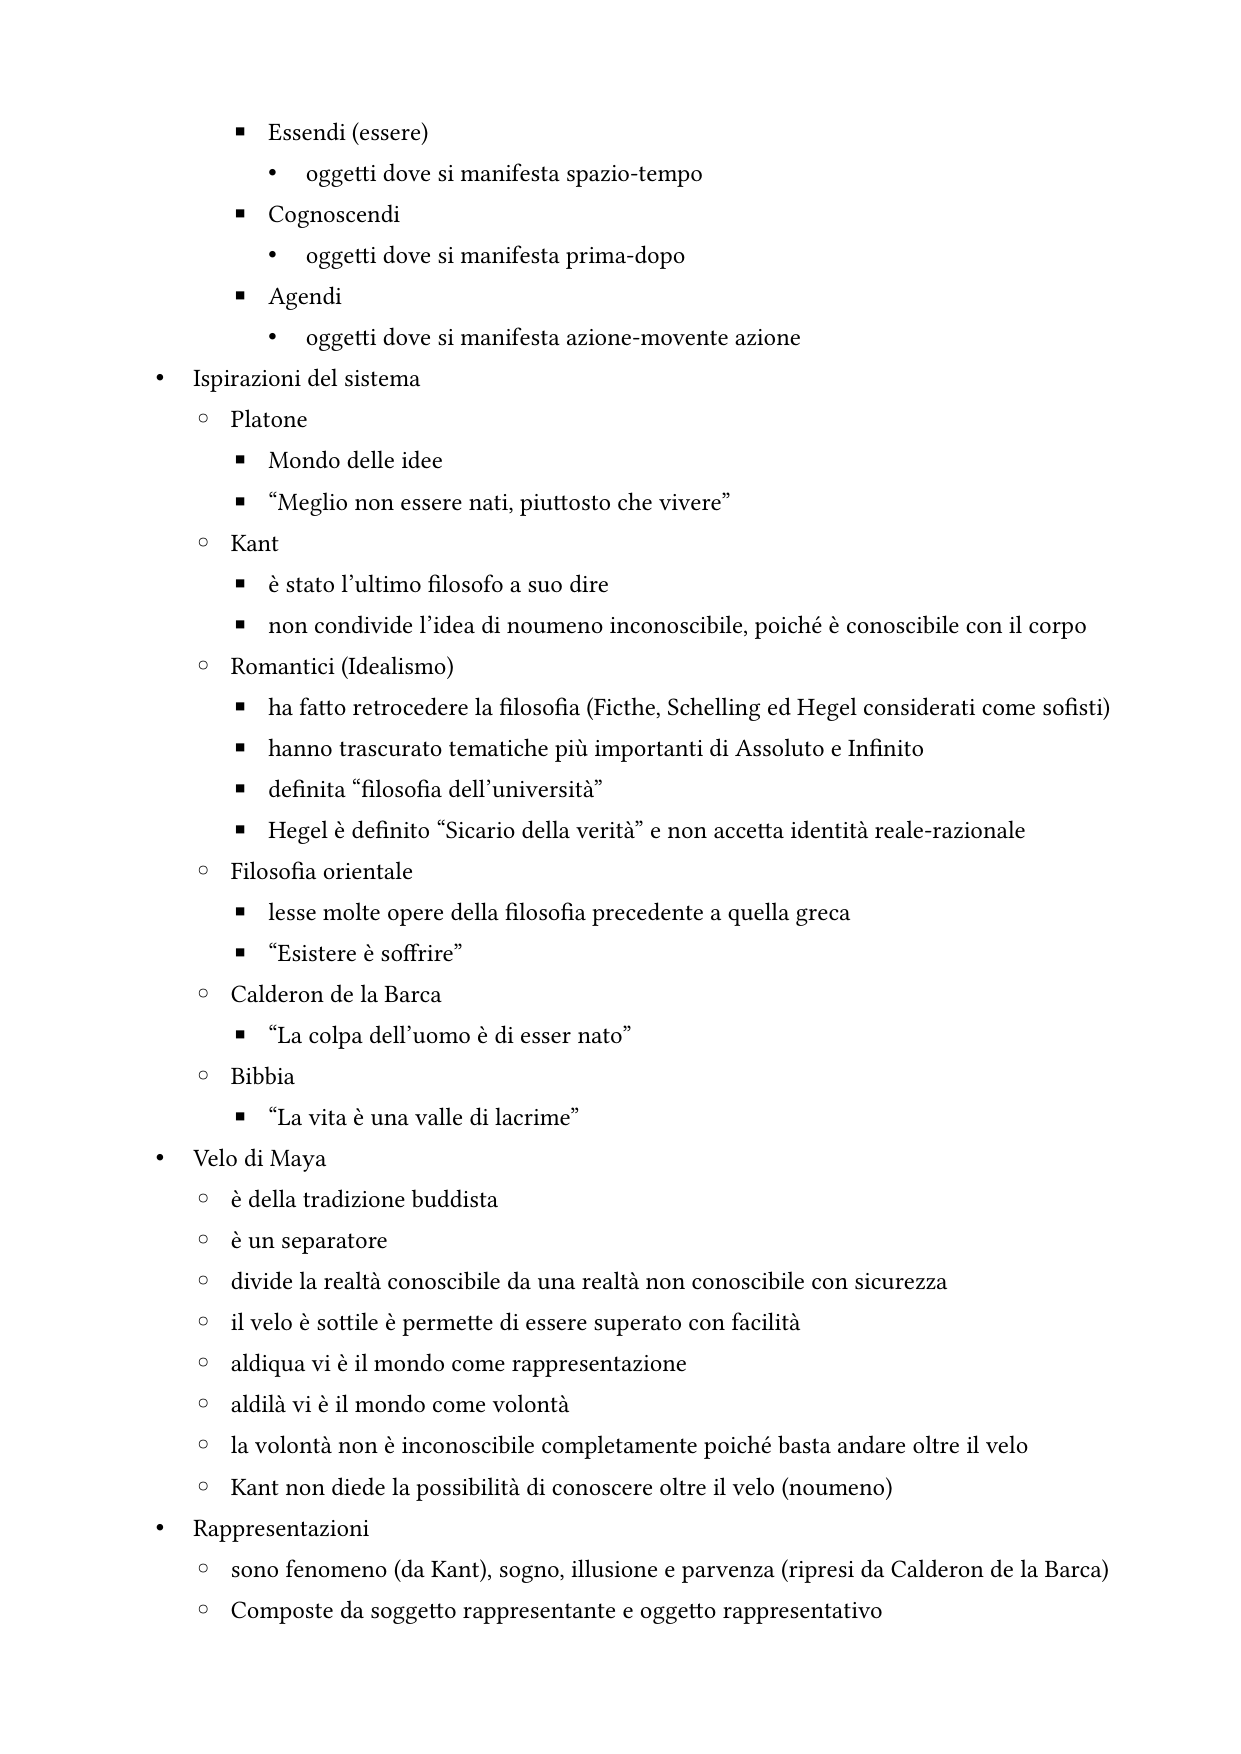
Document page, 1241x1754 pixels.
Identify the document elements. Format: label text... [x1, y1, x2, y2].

list Hegel è definito “Sicario della verità” e non accetta identità reale-razionale [231, 816, 1122, 844]
list Rappresentazioni [156, 1513, 1122, 1542]
list Filosofia orientale [193, 857, 1122, 885]
list aldiqua vi è il mondo come rappresentazione [193, 1349, 1122, 1378]
list “La vita è una valle di lacrime” [231, 1103, 1122, 1132]
list aldilà vi è il mondo come volontà [193, 1390, 1122, 1419]
list oggetti dove si manifesta prima-dopo [268, 241, 1122, 270]
list non condivide l’idea di noumeno inconoscibile, poiché è conoscibile con il corpo [231, 611, 1122, 639]
list “Meglio non essere nati, piuttosto che vivere” [231, 487, 1122, 516]
list Essendi (essere) [231, 118, 1122, 147]
list Cognoscendi [231, 200, 1122, 229]
list Romantici (Idealismo) [193, 652, 1122, 680]
list lesse molte opere della filosofia precedente a quella greca [231, 898, 1122, 926]
list oggetti dove si manifesta azione-movente azione [268, 323, 1122, 352]
list Bibbia [193, 1062, 1122, 1091]
list sono fenomeno (da Kant), sogno, illusione e parvenza (ripresi da Calderon de la Barca) [193, 1554, 1122, 1583]
list è della tradizione buddista [193, 1185, 1122, 1214]
list “Esistere è soffrire” [231, 939, 1122, 967]
list “La colpa dell’uomo è di esser nato” [231, 1021, 1122, 1049]
list oggetti dove si manifesta spazio-tempo [268, 159, 1122, 188]
list Composte da soggetto rappresentante e oggetto rappresentativo [193, 1596, 1122, 1624]
list divide la realtà conoscibile da una realtà non conoscibile con sicurezza [193, 1267, 1122, 1296]
list hanno trascurato tematiche più importanti di Assoluto e Infinito [231, 734, 1122, 762]
list Kant [193, 528, 1122, 557]
list la volontà non è inconoscibile completamente poiché basta andare oltre il velo [193, 1431, 1122, 1460]
list il velo è sottile è permette di essere superato con facilità [193, 1308, 1122, 1337]
list Platone [193, 405, 1122, 434]
list è stato l’ultimo filosofo a suo dire [231, 569, 1122, 598]
list Agendi [231, 282, 1122, 311]
list Calderon de la Barca [193, 980, 1122, 1008]
list Kant non diede la possibilità di conoscere oltre il velo (noumeno) [193, 1472, 1122, 1501]
list Ispirazioni del sistema [156, 364, 1122, 393]
list definita “filosofia dell’università” [231, 775, 1122, 803]
list Mondo delle idee [231, 446, 1122, 475]
list è un separatore [193, 1226, 1122, 1255]
list Velo di Maya [156, 1144, 1122, 1173]
list ha fatto retrocedere la filosofia (Ficthe, Schelling ed Hegel considerati come sofisti) [231, 693, 1122, 721]
